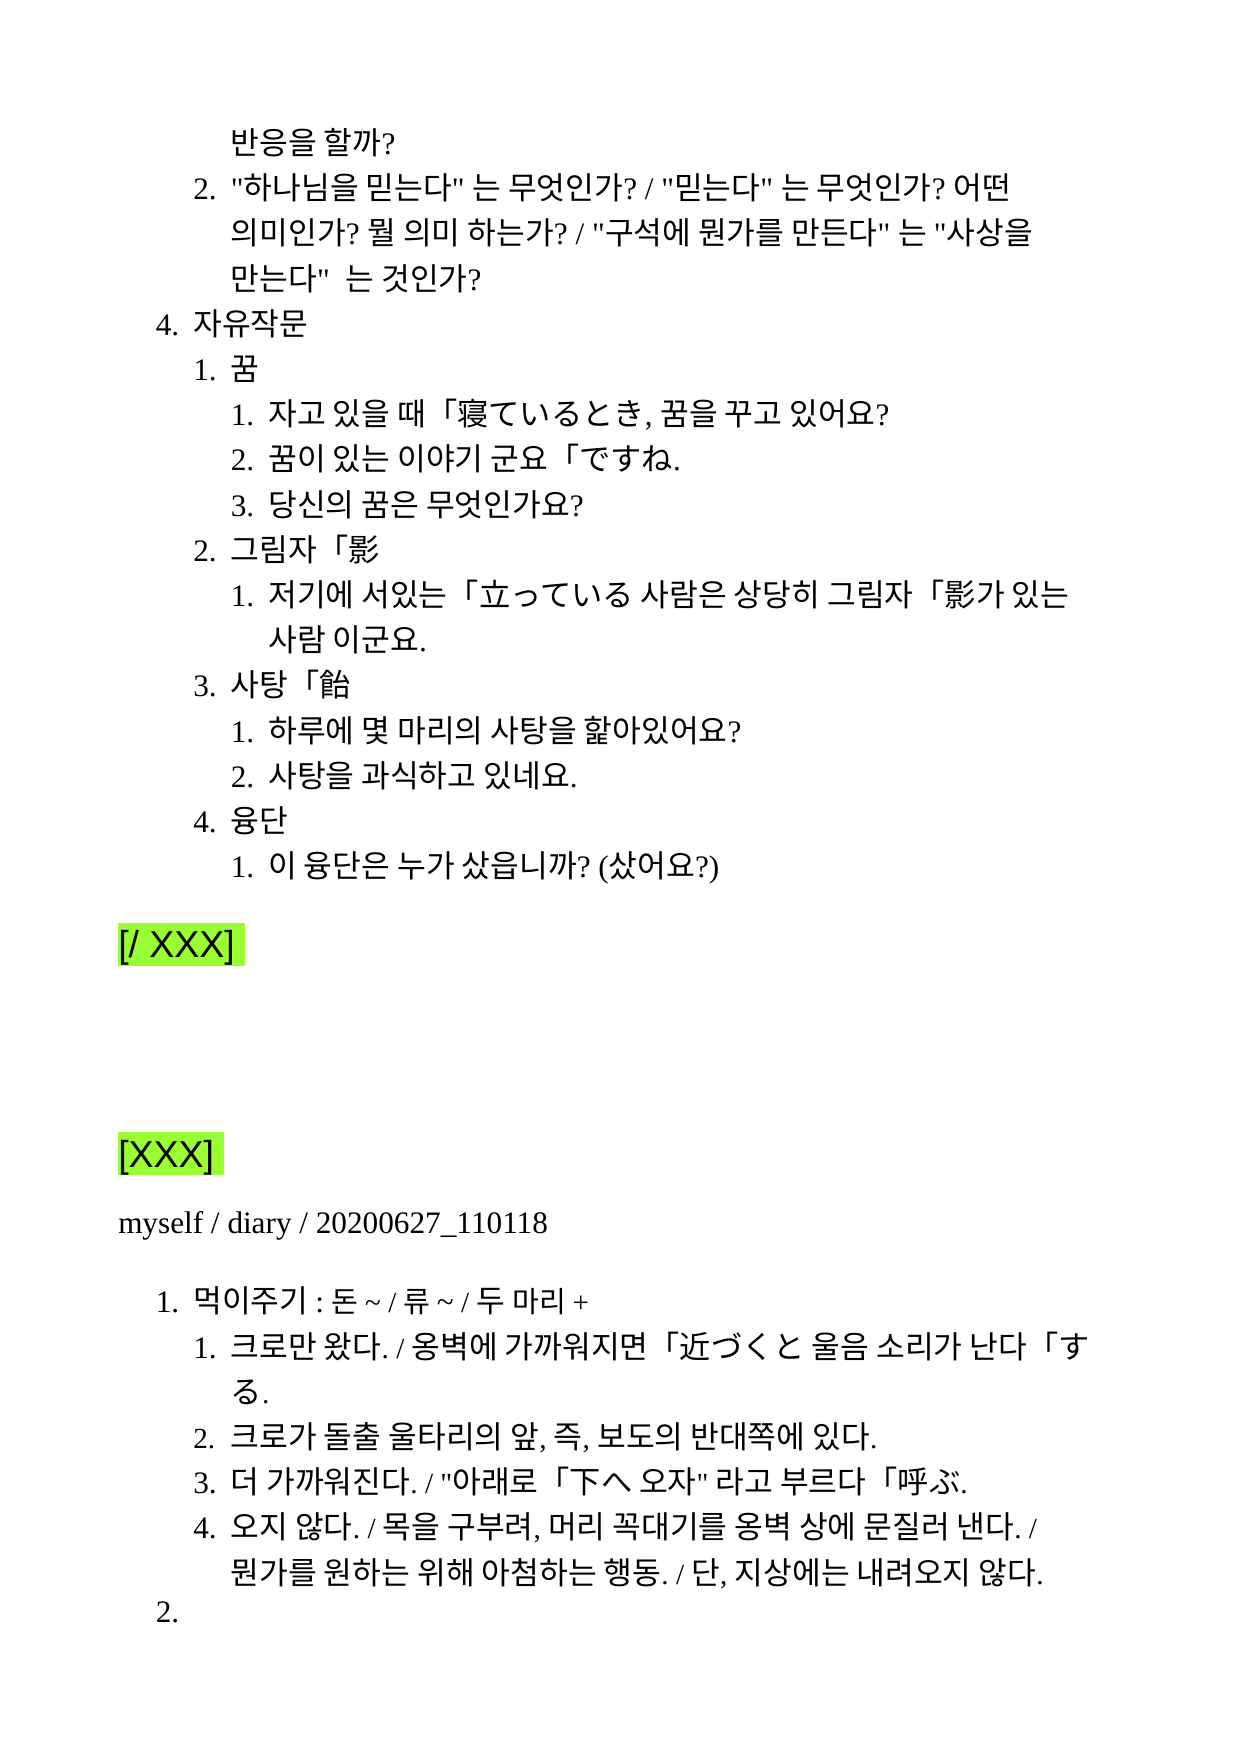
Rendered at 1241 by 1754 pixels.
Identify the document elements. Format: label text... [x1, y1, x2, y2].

text [/ XXX] [118, 923, 1122, 966]
list 융단 [193, 796, 1122, 841]
list 크로가 돌출 울타리의 앞, 즉, 보도의 반대쪽에 있다. [193, 1412, 1122, 1457]
list 꿈이 있는 이야기 군요「ですね. [231, 434, 1122, 480]
list 저기에 서있는「立っている 사람은 상당히 그림자「影가 있는 사람 이군요. [231, 570, 1122, 661]
list 반응을 할까? [193, 118, 1122, 163]
list "하나님을 믿는다" 는 무엇인가? / "믿는다" 는 무엇인가? 어떤 의미인가? 뭘 의미 하는가? / "구석에 뭔가를 만든다" 는 "사상을 만는다" 는 것인가? [193, 163, 1122, 299]
list 자고 있을 때「寝ているとき, 꿈을 꾸고 있어요? [231, 389, 1122, 434]
list 당신의 꿈은 무엇인가요? [231, 480, 1122, 525]
list 더 가까워진다. / "아래로「下へ 오자" 라고 부르다「呼ぶ. [193, 1457, 1122, 1503]
list 하루에 몇 마리의 사탕을 핥아있어요? [231, 706, 1122, 751]
list 자유작문 [156, 299, 1122, 344]
list 사탕「飴 [193, 661, 1122, 706]
list 이 융단은 누가 샀읍니까? (샀어요?) [231, 841, 1122, 887]
list 오지 않다. / 목을 구부려, 머리 꼭대기를 옹벽 상에 문질러 낸다. / 뭔가를 원하는 위해 아첨하는 행동. / 단, 지상에는 내려오지 않다. [193, 1503, 1122, 1593]
list 사탕을 과식하고 있네요. [231, 751, 1122, 796]
list 그림자「影 [193, 525, 1122, 570]
list 꿈 [193, 344, 1122, 389]
list 먹이주기 : 돈 ~ / 류 ~ / 두 마리 + [156, 1277, 1122, 1322]
text myself / diary / 20200627_110118 [118, 1205, 1122, 1241]
list 크로만 왔다. / 옹벽에 가까워지면「近づくと 울음 소리가 난다「する. [193, 1322, 1122, 1412]
text [XXX] [118, 1132, 1122, 1175]
